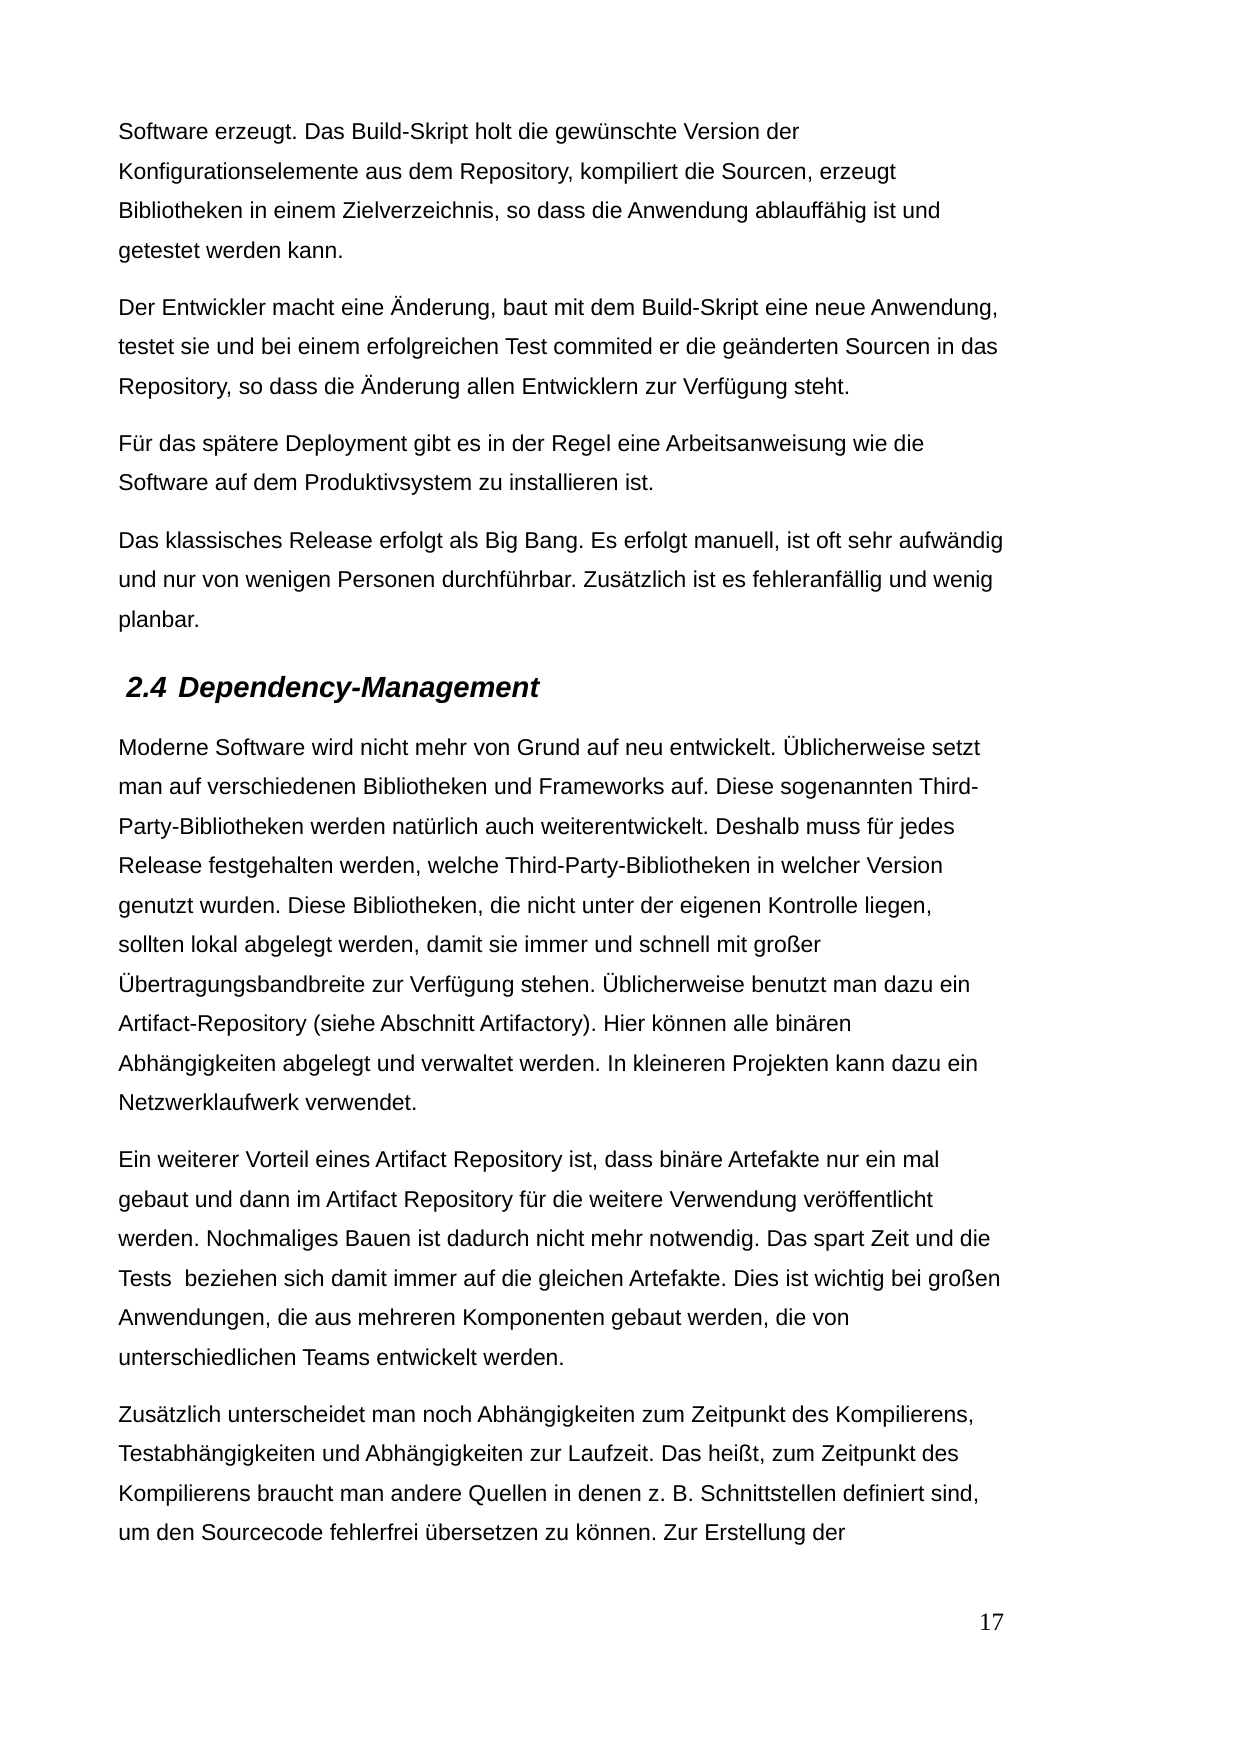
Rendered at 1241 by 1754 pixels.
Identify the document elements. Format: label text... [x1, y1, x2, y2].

text Moderne Software wird nicht mehr von Grund auf neu entwickelt. Üblicherweise setzt man auf verschiedenen Bibliotheken und Frameworks auf. Diese sogenannten Third-Party-Bibliotheken werden natürlich auch weiterentwickelt. Deshalb muss für jedes Release festgehalten werden, welche Third-Party-Bibliotheken in welcher Version genutzt wurden. Diese Bibliotheken, die nicht unter der eigenen Kontrolle liegen, sollten lokal abgelegt werden, damit sie immer und schnell mit großer Übertragungsbandbreite zur Verfügung stehen. Üblicherweise benutzt man dazu ein Artifact-Repository (siehe Abschnitt Artifactory). Hier können alle binären Abhängigkeiten abgelegt und verwaltet werden. In kleineren Projekten kann dazu ein Netzwerklaufwerk verwendet. [118, 734, 1004, 1115]
text Zusätzlich unterscheidet man noch Abhängigkeiten zum Zeitpunkt des Kompilierens, Testabhängigkeiten und Abhängigkeiten zur Laufzeit. Das heißt, zum Zeitpunkt des Kompilierens braucht man andere Quellen in denen z. B. Schnittstellen definiert sind, um den Sourcecode fehlerfrei übersetzen zu können. Zur Erstellung der [118, 1401, 1004, 1546]
text Ein weiterer Vorteil eines Artifact Repository ist, dass binäre Artefakte nur ein mal gebaut und dann im Artifact Repository für die weitere Verwendung veröffentlicht werden. Nochmaliges Bauen ist dadurch nicht mehr notwendig. Das spart Zeit und die Tests beziehen sich damit immer auf die gleichen Artefakte. Dies ist wichtig bei großen Anwendungen, die aus mehreren Komponenten gebaut werden, die von unterschiedlichen Teams entwickelt werden. [118, 1146, 1004, 1370]
text Das klassisches Release erfolgt als Big Bang. Es erfolgt manuell, ist oft sehr aufwändig und nur von wenigen Personen durchführbar. Zusätzlich ist es fehleranfällig und wenig planbar. [118, 527, 1004, 632]
text Software erzeugt. Das Build-Skript holt die gewünschte Version der Konfigurationselemente aus dem Repository, kompiliert die Sourcen, erzeugt Bibliotheken in einem Zielverzeichnis, so dass die Anwendung ablauffähig ist und getestet werden kann. [118, 118, 1004, 263]
subtitle Dependency-Management [118, 670, 1004, 703]
text Der Entwickler macht eine Änderung, baut mit dem Build-Skript eine neue Anwendung, testet sie und bei einem erfolgreichen Test commited er die geänderten Sourcen in das Repository, so dass die Änderung allen Entwicklern zur Verfügung steht. [118, 294, 1004, 399]
text Für das spätere Deployment gibt es in der Regel eine Arbeitsanweisung wie die Software auf dem Produktivsystem zu installieren ist. [118, 430, 1004, 496]
